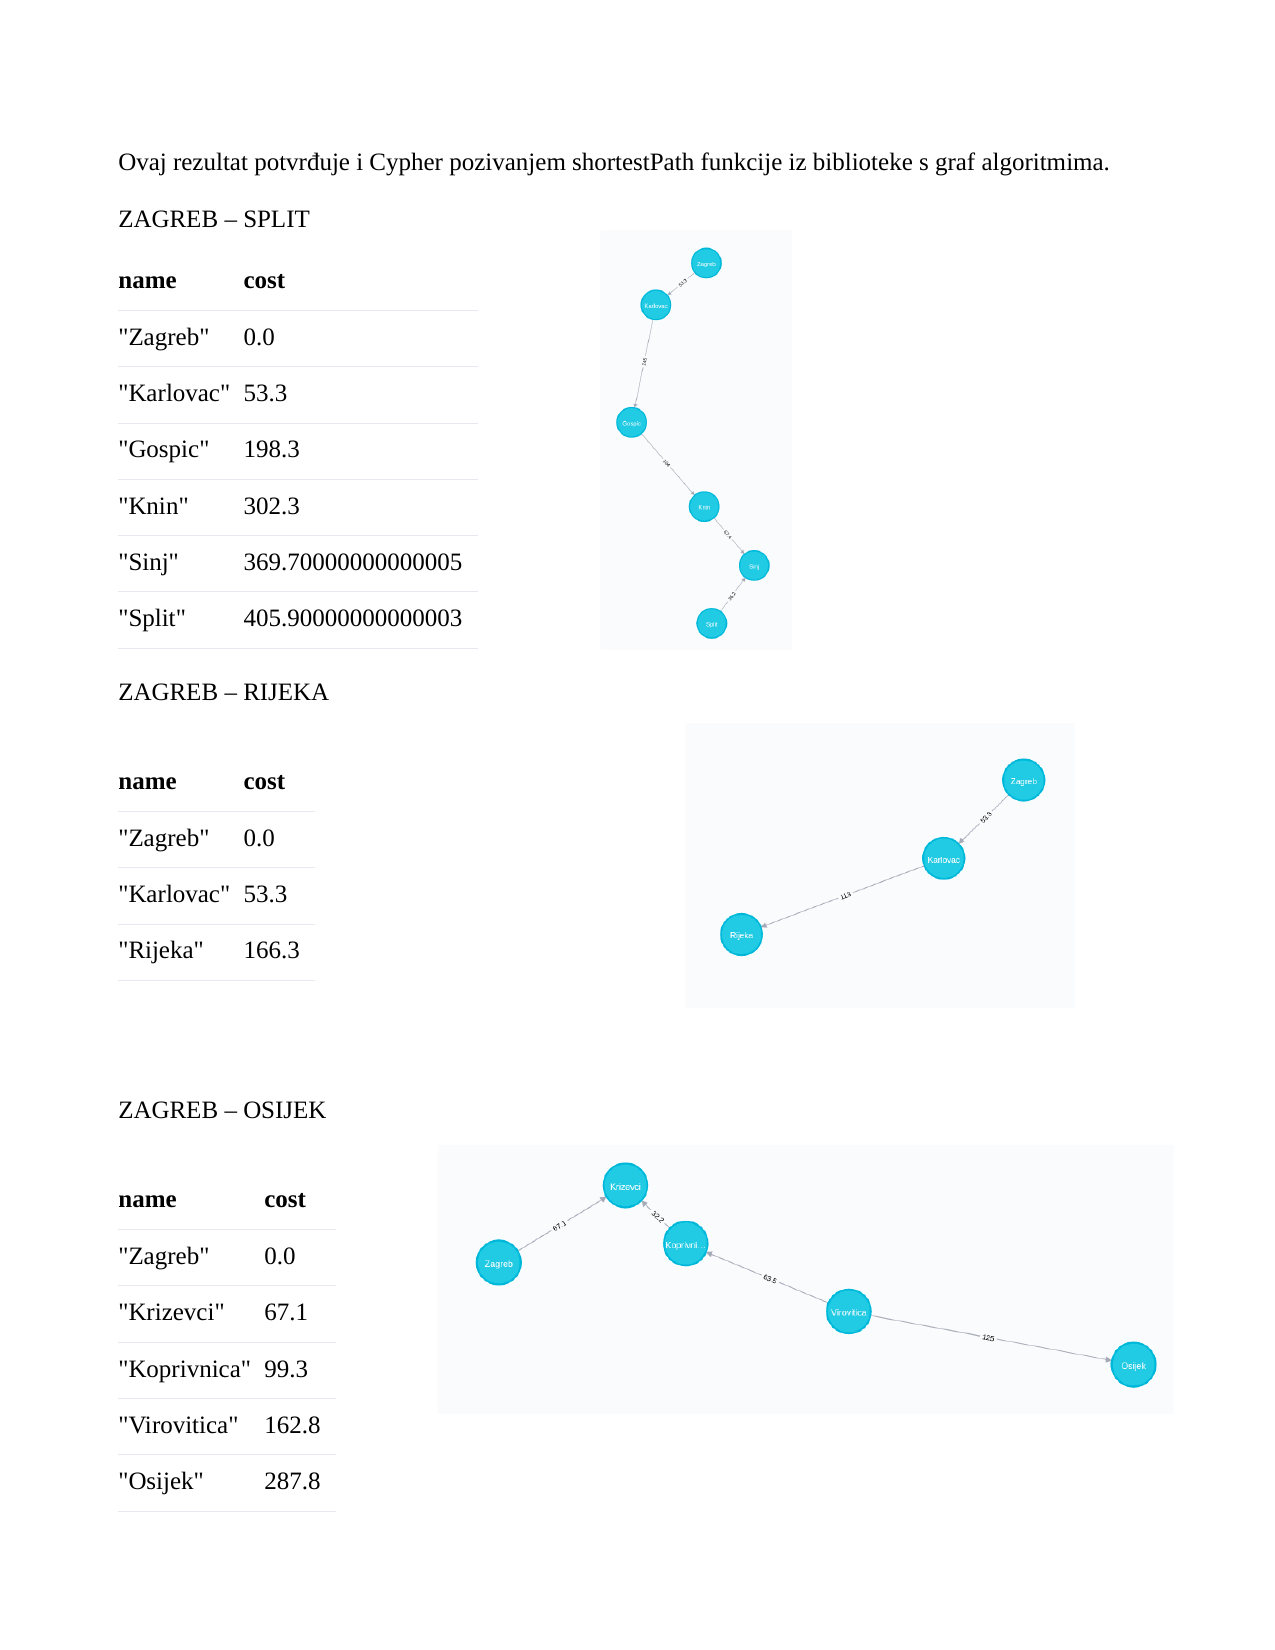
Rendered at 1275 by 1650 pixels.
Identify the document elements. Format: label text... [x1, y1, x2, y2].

table_cell 369.70000000000005 [243, 536, 478, 591]
table_cell "Gospic" [118, 424, 243, 479]
table_cell "Zagreb" [118, 311, 243, 366]
table_cell "Sinj" [118, 536, 243, 591]
picture [437, 1145, 1174, 1414]
table_cell "Karlovac" [118, 868, 243, 923]
table_cell "Krizevci" [118, 1286, 264, 1342]
table_cell "Rijeka" [118, 925, 243, 980]
table_header name [118, 1153, 264, 1229]
table_cell 0.0 [243, 311, 478, 366]
table_cell 67.1 [264, 1286, 336, 1342]
table_cell "Virovitica" [118, 1399, 264, 1454]
table_cell 0.0 [264, 1230, 336, 1285]
table_cell "Knin" [118, 480, 243, 535]
text Ovaj rezultat potvrđuje i Cypher pozivanjem shortestPath funkcije iz biblioteke s graf algoritmima. [118, 147, 1157, 176]
text ZAGREB – OSIJEK [118, 1095, 1157, 1124]
table_cell "Osijek" [118, 1455, 264, 1511]
table_cell 166.3 [243, 925, 315, 980]
table_header cost [243, 734, 315, 811]
table_header cost [243, 233, 478, 310]
picture [600, 230, 793, 650]
table_cell "Zagreb" [118, 1230, 264, 1285]
table_cell 198.3 [243, 424, 478, 479]
table_cell 302.3 [243, 480, 478, 535]
table_cell 405.90000000000003 [243, 592, 478, 648]
table_header cost [264, 1153, 336, 1229]
table_cell 287.8 [264, 1455, 336, 1511]
table_cell 99.3 [264, 1343, 336, 1398]
text ZAGREB – SPLIT [118, 204, 1157, 233]
picture [685, 723, 1075, 1008]
table_cell "Karlovac" [118, 367, 243, 422]
text ZAGREB – RIJEKA [118, 677, 1157, 705]
table_header name [118, 233, 243, 310]
table_cell 53.3 [243, 868, 315, 923]
table_cell 53.3 [243, 367, 478, 422]
table_cell "Split" [118, 592, 243, 648]
table_cell 0.0 [243, 812, 315, 867]
table_header name [118, 734, 243, 811]
table_cell "Zagreb" [118, 812, 243, 867]
table_cell "Koprivnica" [118, 1343, 264, 1398]
table_cell 162.8 [264, 1399, 336, 1454]
